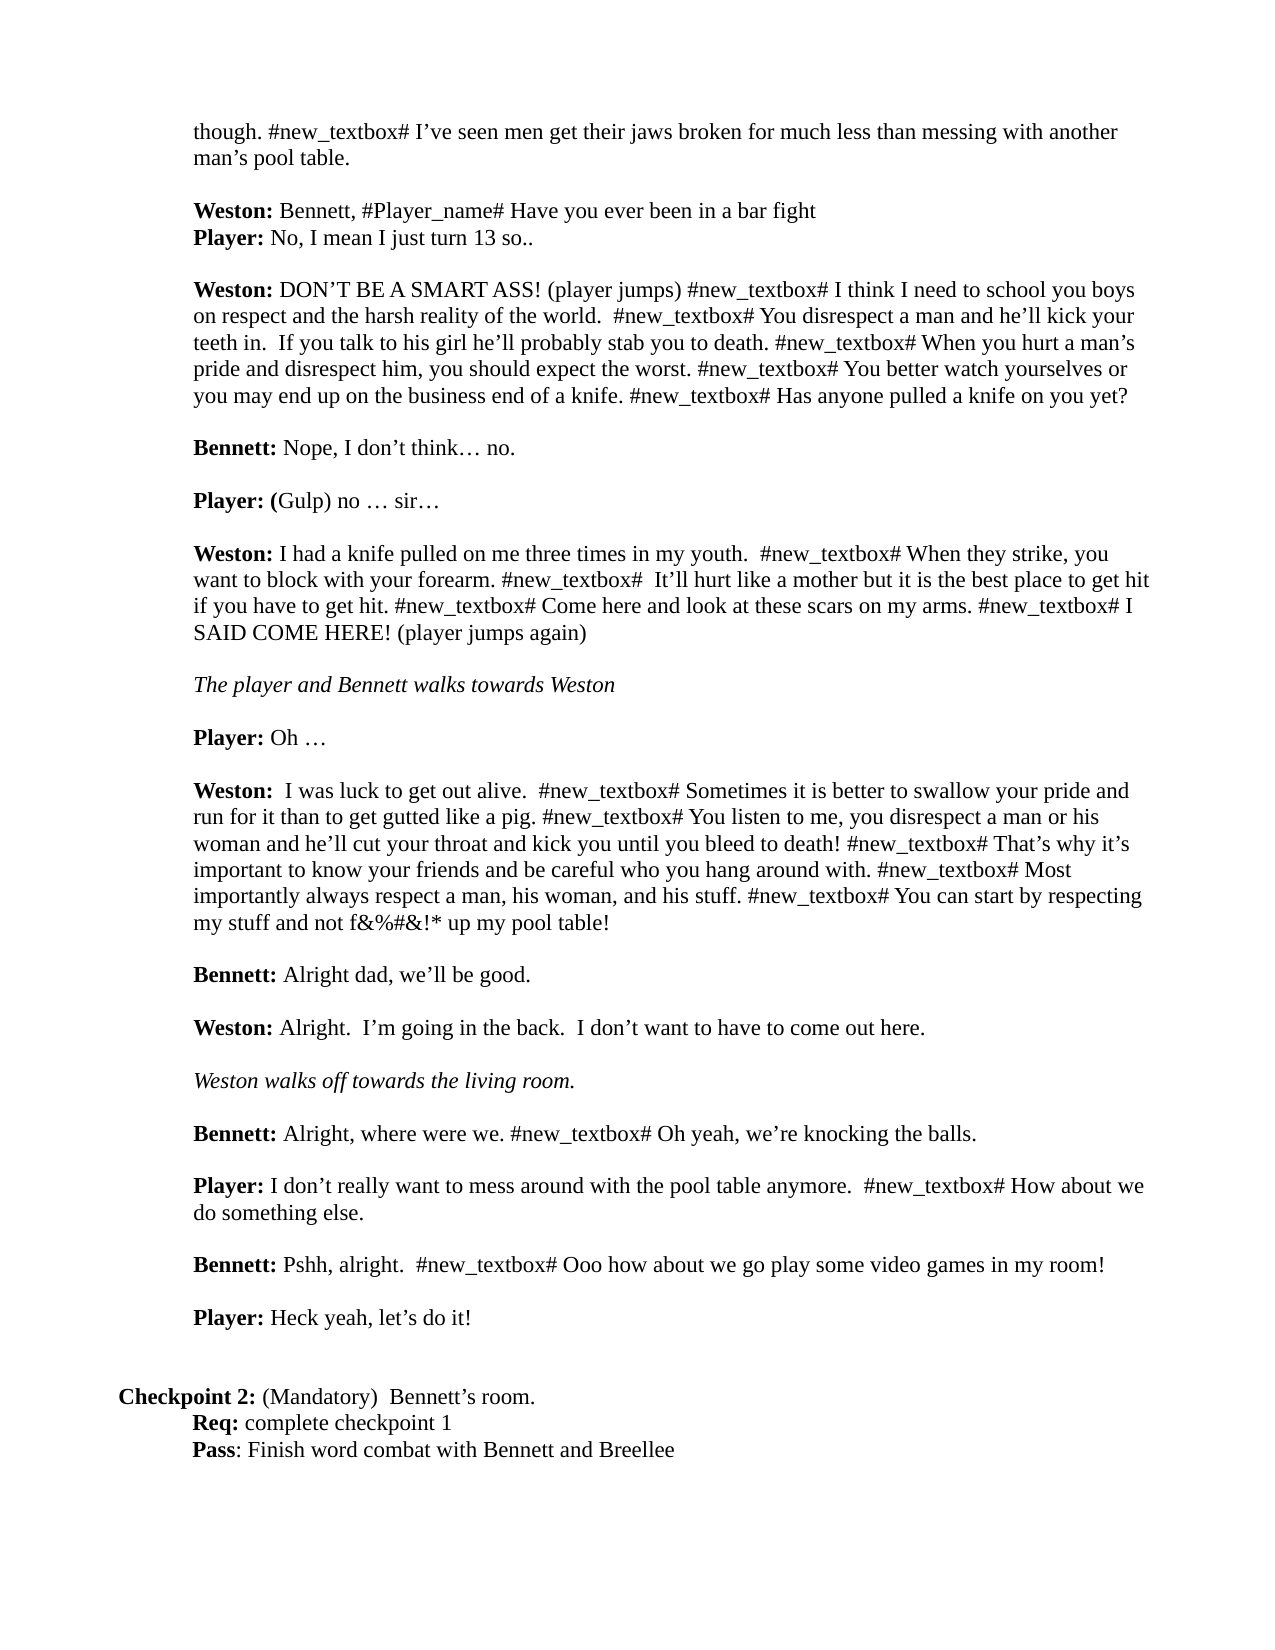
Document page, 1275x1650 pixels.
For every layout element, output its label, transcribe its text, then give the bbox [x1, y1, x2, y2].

text Player: Heck yeah, let’s do it! [193, 1304, 1157, 1330]
text Weston: Alright. I’m going in the back. I don’t want to have to come out here. [193, 1014, 1157, 1041]
text Bennett: Pshh, alright. #new_textbox# Ooo how about we go play some video games in my room! [193, 1251, 1157, 1278]
text Weston: I was luck to get out alive. #new_textbox# Sometimes it is better to swallow your pride and run for it than to get gutted like a pig. #new_textbox# You listen to me, you disrespect a man or his woman and he’ll cut your throat and kick you until you bleed to death! #new_textbox# That’s why it’s important to know your friends and be careful who you hang around with. #new_textbox# Most importantly always respect a man, his woman, and his stuff. #new_textbox# You can start by respecting my stuff and not f&%#&!* up my pool table! [193, 777, 1157, 935]
text Pass: Finish word combat with Bennett and Breellee [118, 1436, 1157, 1462]
text Checkpoint 2: (Mandatory) Bennett’s room. [118, 1383, 1157, 1409]
text Weston: DON’T BE A SMART ASS! (player jumps) #new_textbox# I think I need to school you boys on respect and the harsh reality of the world. #new_textbox# You disrespect a man and he’ll kick your teeth in. If you talk to his girl he’ll probably stab you to death. #new_textbox# When you hurt a man’s pride and disrespect him, you should expect the worst. #new_textbox# You better watch yourselves or you may end up on the business end of a knife. #new_textbox# Has anyone pulled a knife on you yet? [193, 276, 1157, 408]
text Player: No, I mean I just turn 13 so.. [193, 223, 1157, 250]
text The player and Bennett walks towards Weston [193, 672, 1157, 698]
text Bennett: Alright, where were we. #new_textbox# Oh yeah, we’re knocking the balls. [193, 1119, 1157, 1146]
text Weston: Bennett, #Player_name# Have you ever been in a bar fight [193, 197, 1157, 223]
text Bennett: Nope, I don’t think… no. [193, 434, 1157, 461]
text Weston walks off towards the living room. [193, 1067, 1157, 1093]
text Player: Oh … [193, 724, 1157, 751]
text Player: I don’t really want to mess around with the pool table anymore. #new_textbox# How about we do something else. [193, 1172, 1157, 1225]
text Weston: I had a knife pulled on me three times in my youth. #new_textbox# When they strike, you want to block with your forearm. #new_textbox# It’ll hurt like a mother but it is the best place to get hit if you have to get hit. #new_textbox# Come here and look at these scars on my arms. #new_textbox# I SAID COME HERE! (player jumps again) [193, 540, 1157, 645]
text Bennett: Alright dad, we’ll be good. [193, 961, 1157, 988]
text Player: (Gulp) no … sir… [193, 487, 1157, 513]
text Req: complete checkpoint 1 [118, 1409, 1157, 1436]
text though. #new_textbox# I’ve seen men get their jaws broken for much less than messing with another man’s pool table. [193, 118, 1157, 171]
